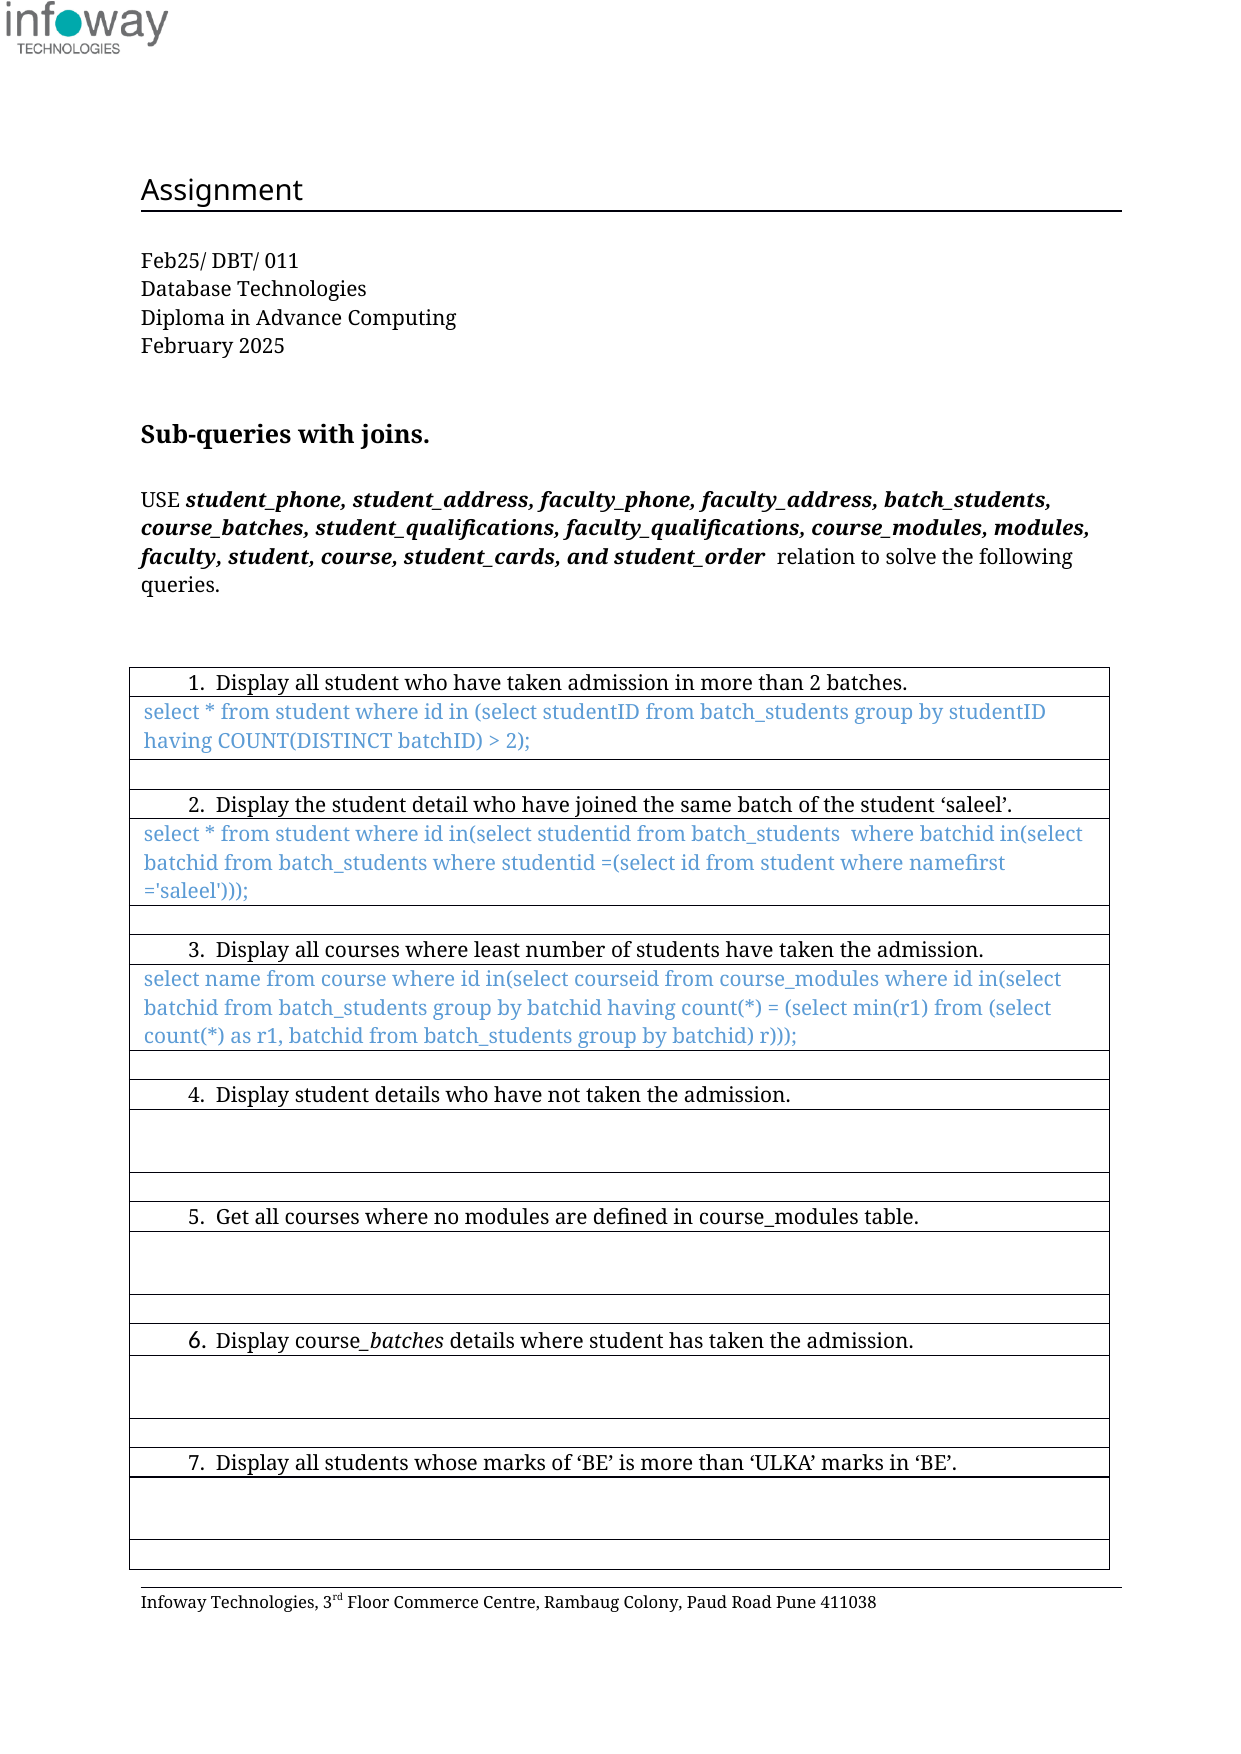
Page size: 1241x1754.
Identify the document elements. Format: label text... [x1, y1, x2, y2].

table_header Display all student who have taken admission in more than 2 batches. [130, 668, 1109, 696]
table_cell [130, 1051, 1109, 1079]
table_cell Get all courses where no modules are defined in course_modules table. [130, 1202, 1109, 1231]
table_cell Display all courses where least number of students have taken the admission. [130, 935, 1109, 963]
text USE student_phone, student_address, faculty_phone, faculty_address, batch_students, course_batches, student_qualifications, faculty_qualifications, course_modules, modules, faculty, student, course, student_cards, and student_order relation to solve the following queries. [141, 485, 1122, 599]
text Feb25/ DBT/ 011 [141, 246, 1122, 274]
table_cell [130, 1173, 1109, 1201]
table_cell [130, 1356, 1109, 1417]
table_cell [130, 906, 1109, 934]
table_cell [130, 1419, 1109, 1447]
table_cell select * from student where id in (select studentID from batch_students group by studentID having COUNT(DISTINCT batchID) > 2); [130, 697, 1109, 759]
table_cell Display course_batches details where student has taken the admission. [130, 1324, 1109, 1354]
table_cell Display all students whose marks of ‘BE’ is more than ‘ULKA’ marks in ‘BE’. [130, 1448, 1109, 1476]
text Diploma in Advance Computing [141, 303, 1122, 331]
table_cell select * from student where id in(select studentid from batch_students where batchid in(select batchid from batch_students where studentid =(select id from student where namefirst ='saleel'))); [130, 819, 1109, 904]
table_cell [130, 760, 1109, 789]
table_cell select name from course where id in(select courseid from course_modules where id in(select batchid from batch_students group by batchid having count(*) = (select min(r1) from (select count(*) as r1, batchid from batch_students group by batchid) r))); [130, 965, 1109, 1050]
picture [0, 0, 171, 57]
table_cell Display the student detail who have joined the same batch of the student ‘saleel’. [130, 790, 1109, 818]
text February 2025 [141, 331, 1122, 360]
text Sub-queries with joins. [141, 417, 1122, 451]
table_cell [130, 1540, 1109, 1569]
table_cell [130, 1110, 1109, 1172]
table_cell [130, 1478, 1109, 1539]
text Database Technologies [141, 274, 1122, 303]
text Assignment [141, 169, 1122, 210]
table_cell [130, 1232, 1109, 1293]
table_cell Display student details who have not taken the admission. [130, 1080, 1109, 1109]
table_cell [130, 1295, 1109, 1323]
